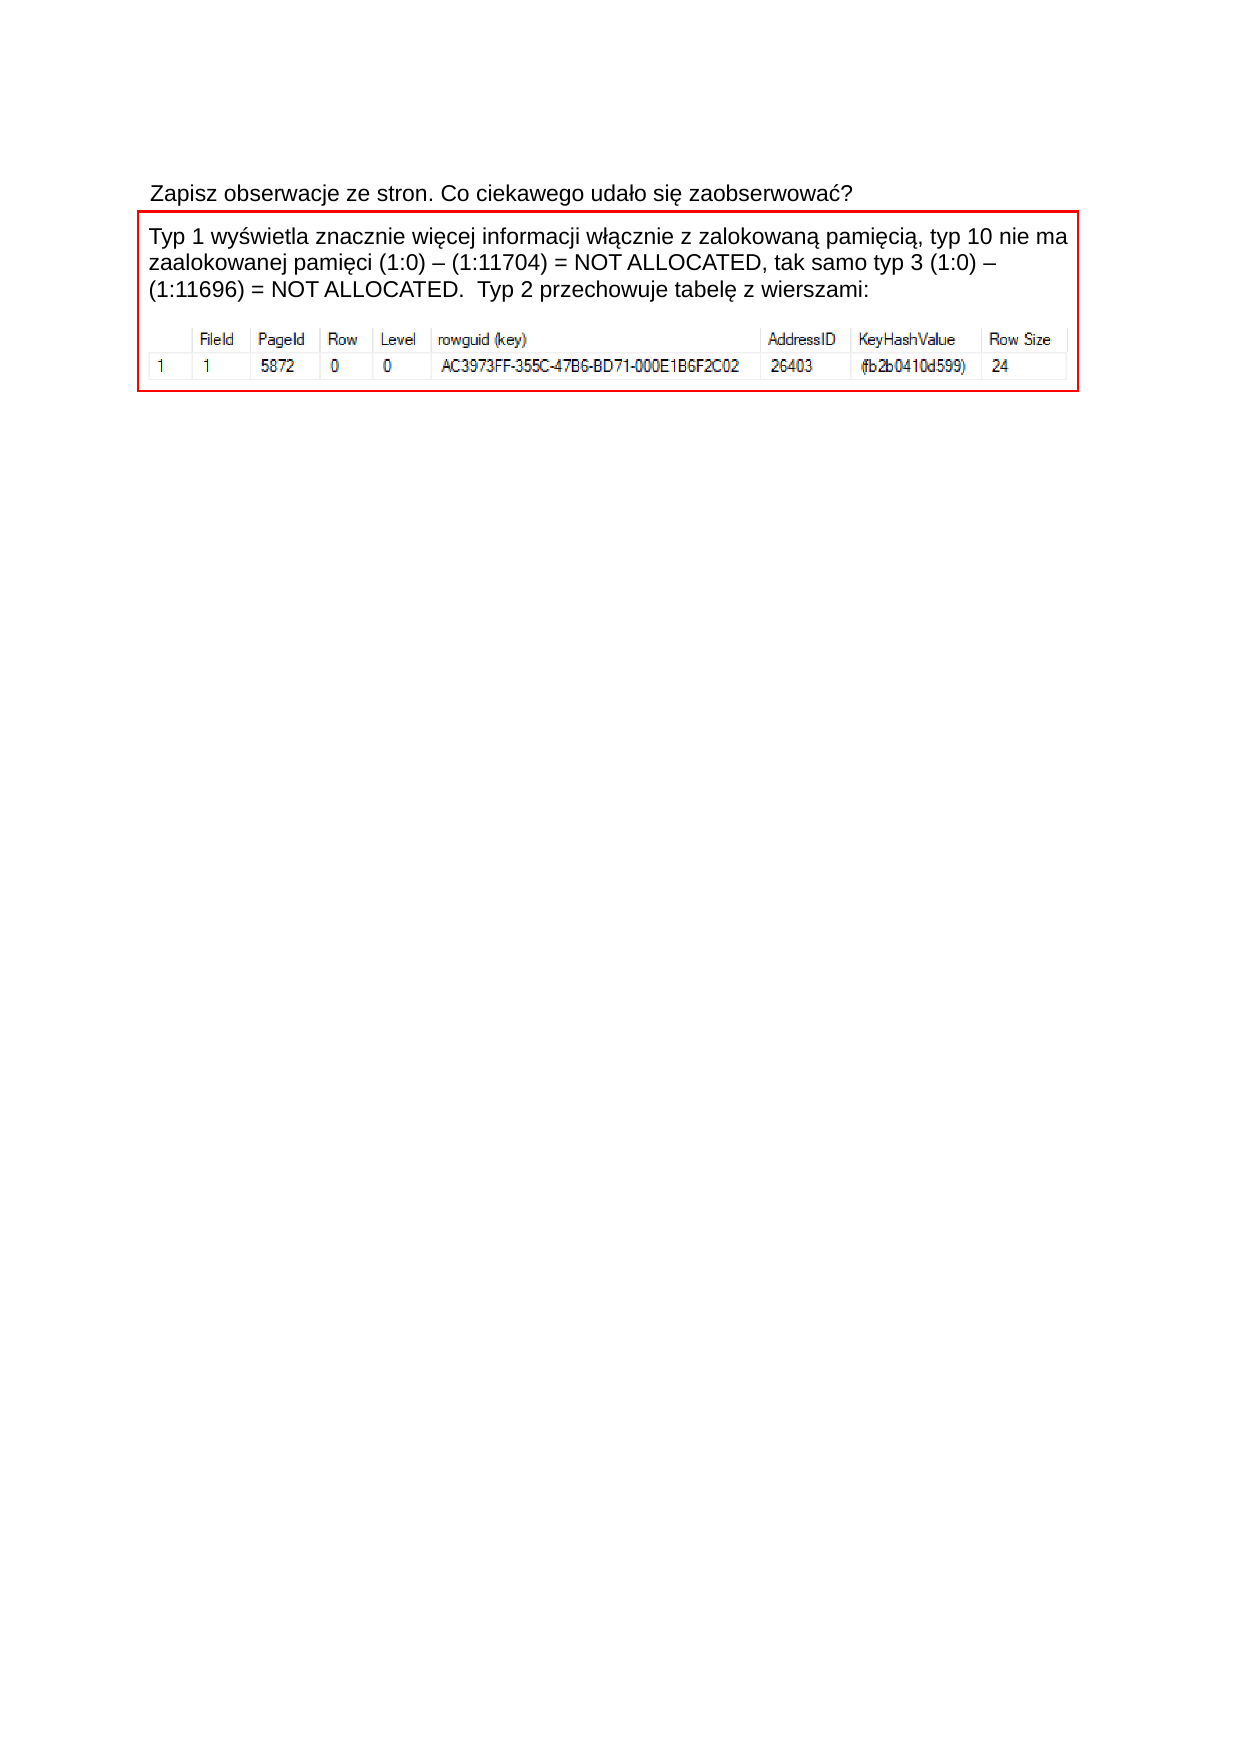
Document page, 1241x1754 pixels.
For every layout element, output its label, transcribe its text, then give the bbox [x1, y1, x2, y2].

table_header Typ 1 wyświetla znacznie więcej informacji włącznie z zalokowaną pamięcią, typ 10 nie ma zaalokowanej pamięci (1:0) – (1:11704) = NOT ALLOCATED, tak samo typ 3 (1:0) – (1:11696) = NOT ALLOCATED. Typ 2 przechowuje tabelę z wierszami: [139, 213, 1077, 390]
text Zapisz obserwacje ze stron. Co ciekawego udało się zaobserwować? [150, 180, 1090, 207]
